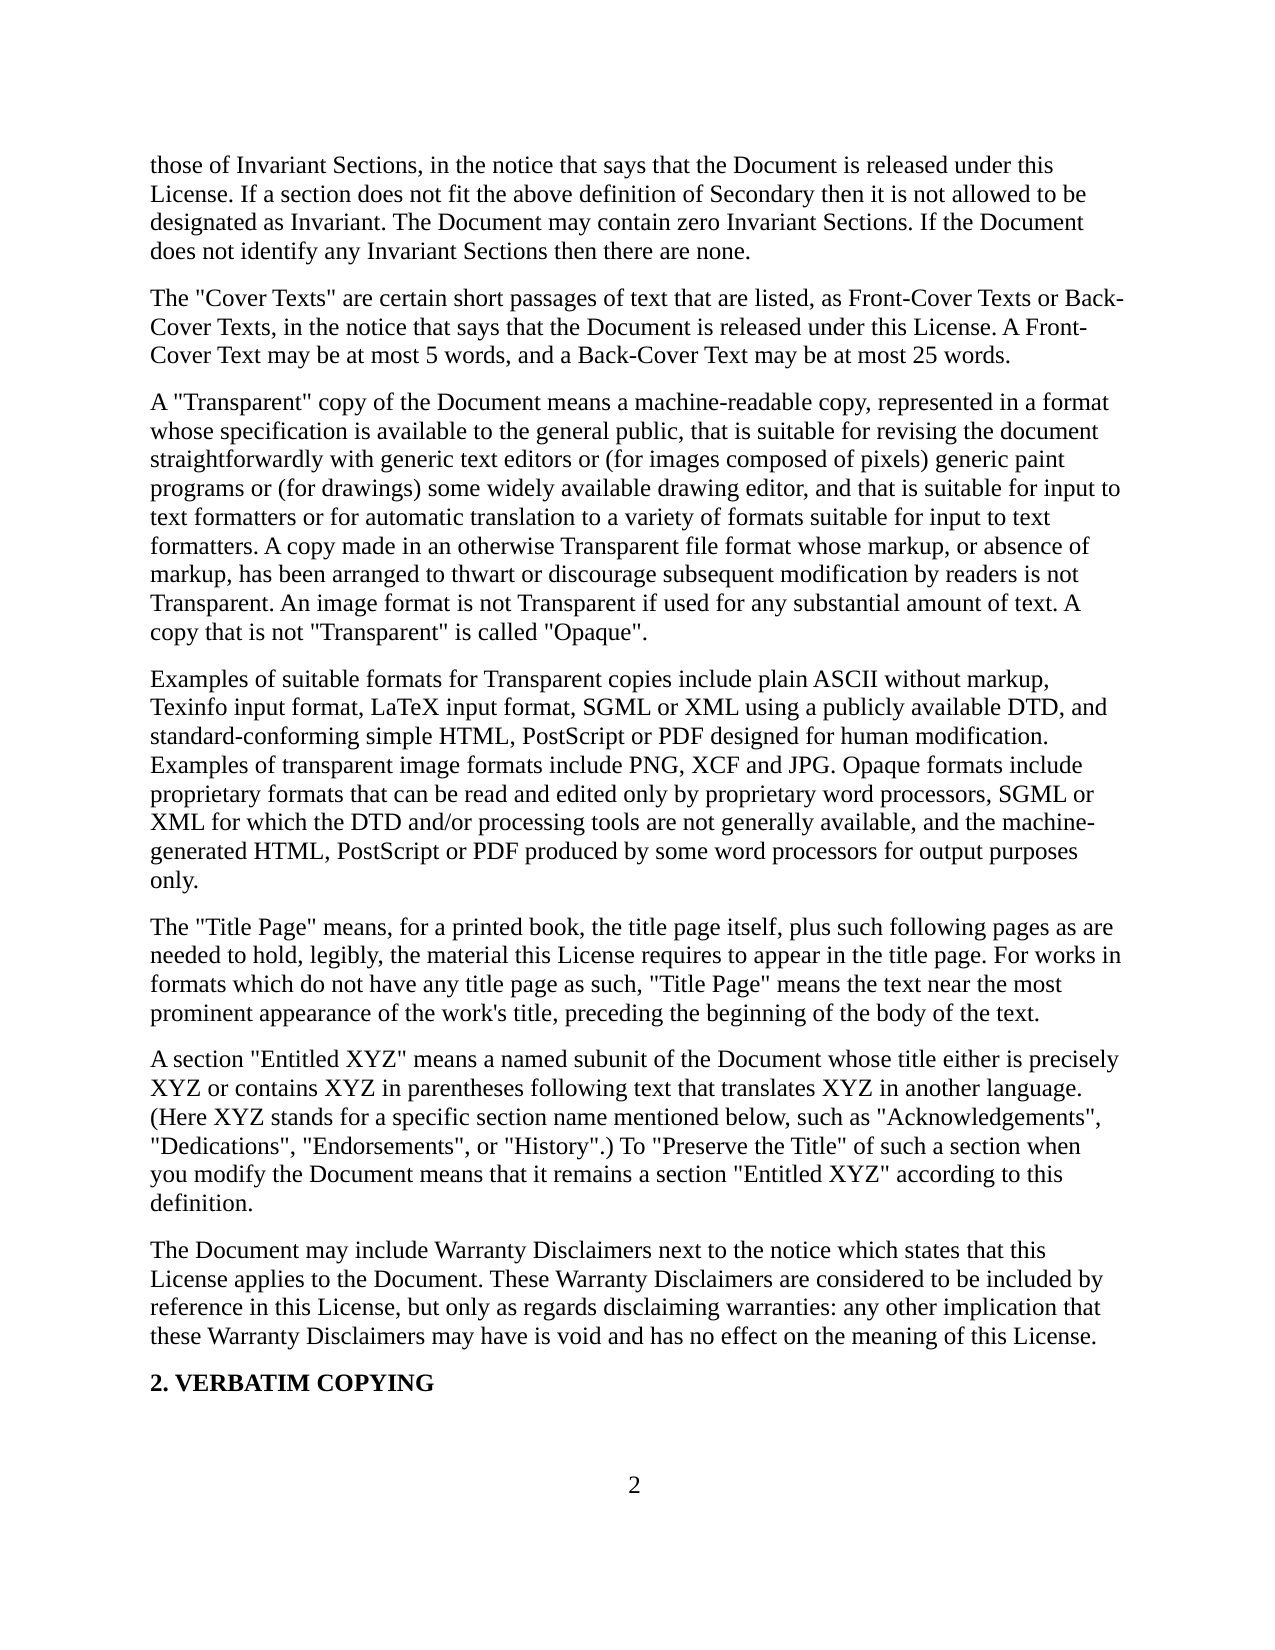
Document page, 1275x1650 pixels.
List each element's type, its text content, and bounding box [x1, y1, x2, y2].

text A "Transparent" copy of the Document means a machine-readable copy, represented in a format whose specification is available to the general public, that is suitable for revising the document straightforwardly with generic text editors or (for images composed of pixels) generic paint programs or (for drawings) some widely available drawing editor, and that is suitable for input to text formatters or for automatic translation to a variety of formats suitable for input to text formatters. A copy made in an otherwise Transparent file format whose markup, or absence of markup, has been arranged to thwart or discourage subsequent modification by readers is not Transparent. An image format is not Transparent if used for any substantial amount of text. A copy that is not "Transparent" is called "Opaque". [150, 387, 1125, 646]
text those of Invariant Sections, in the notice that says that the Document is released under this License. If a section does not fit the above definition of Secondary then it is not allowed to be designated as Invariant. The Document may contain zero Invariant Sections. If the Document does not identify any Invariant Sections then there are none. [150, 150, 1125, 265]
text 2. VERBATIM COPYING [150, 1368, 1125, 1397]
text A section "Entitled XYZ" means a named subunit of the Document whose title either is precisely XYZ or contains XYZ in parentheses following text that translates XYZ in another language. (Here XYZ stands for a specific section name mentioned below, such as "Acknowledgements", "Dedications", "Endorsements", or "History".) To "Preserve the Title" of such a section when you modify the Document means that it remains a section "Entitled XYZ" according to this definition. [150, 1044, 1125, 1217]
text The "Title Page" means, for a printed book, the title page itself, plus such following pages as are needed to hold, legibly, the material this License requires to appear in the title page. For works in formats which do not have any title page as such, "Title Page" means the text near the most prominent appearance of the work's title, preceding the beginning of the body of the text. [150, 912, 1125, 1027]
text Examples of suitable formats for Transparent copies include plain ASCII without markup, Texinfo input format, LaTeX input format, SGML or XML using a publicly available DTD, and standard-conforming simple HTML, PostScript or PDF designed for human modification. Examples of transparent image formats include PNG, XCF and JPG. Opaque formats include proprietary formats that can be read and edited only by proprietary word processors, SGML or XML for which the DTD and/or processing tools are not generally available, and the machine-generated HTML, PostScript or PDF produced by some word processors for output purposes only. [150, 664, 1125, 894]
text The "Cover Texts" are certain short passages of text that are listed, as Front-Cover Texts or Back-Cover Texts, in the notice that says that the Document is released under this License. A Front-Cover Text may be at most 5 words, and a Back-Cover Text may be at most 25 words. [150, 283, 1125, 369]
text The Document may include Warranty Disclaimers next to the notice which states that this License applies to the Document. These Warranty Disclaimers are considered to be included by reference in this License, but only as regards disclaiming warranties: any other implication that these Warranty Disclaimers may have is void and has no effect on the meaning of this License. [150, 1235, 1125, 1350]
